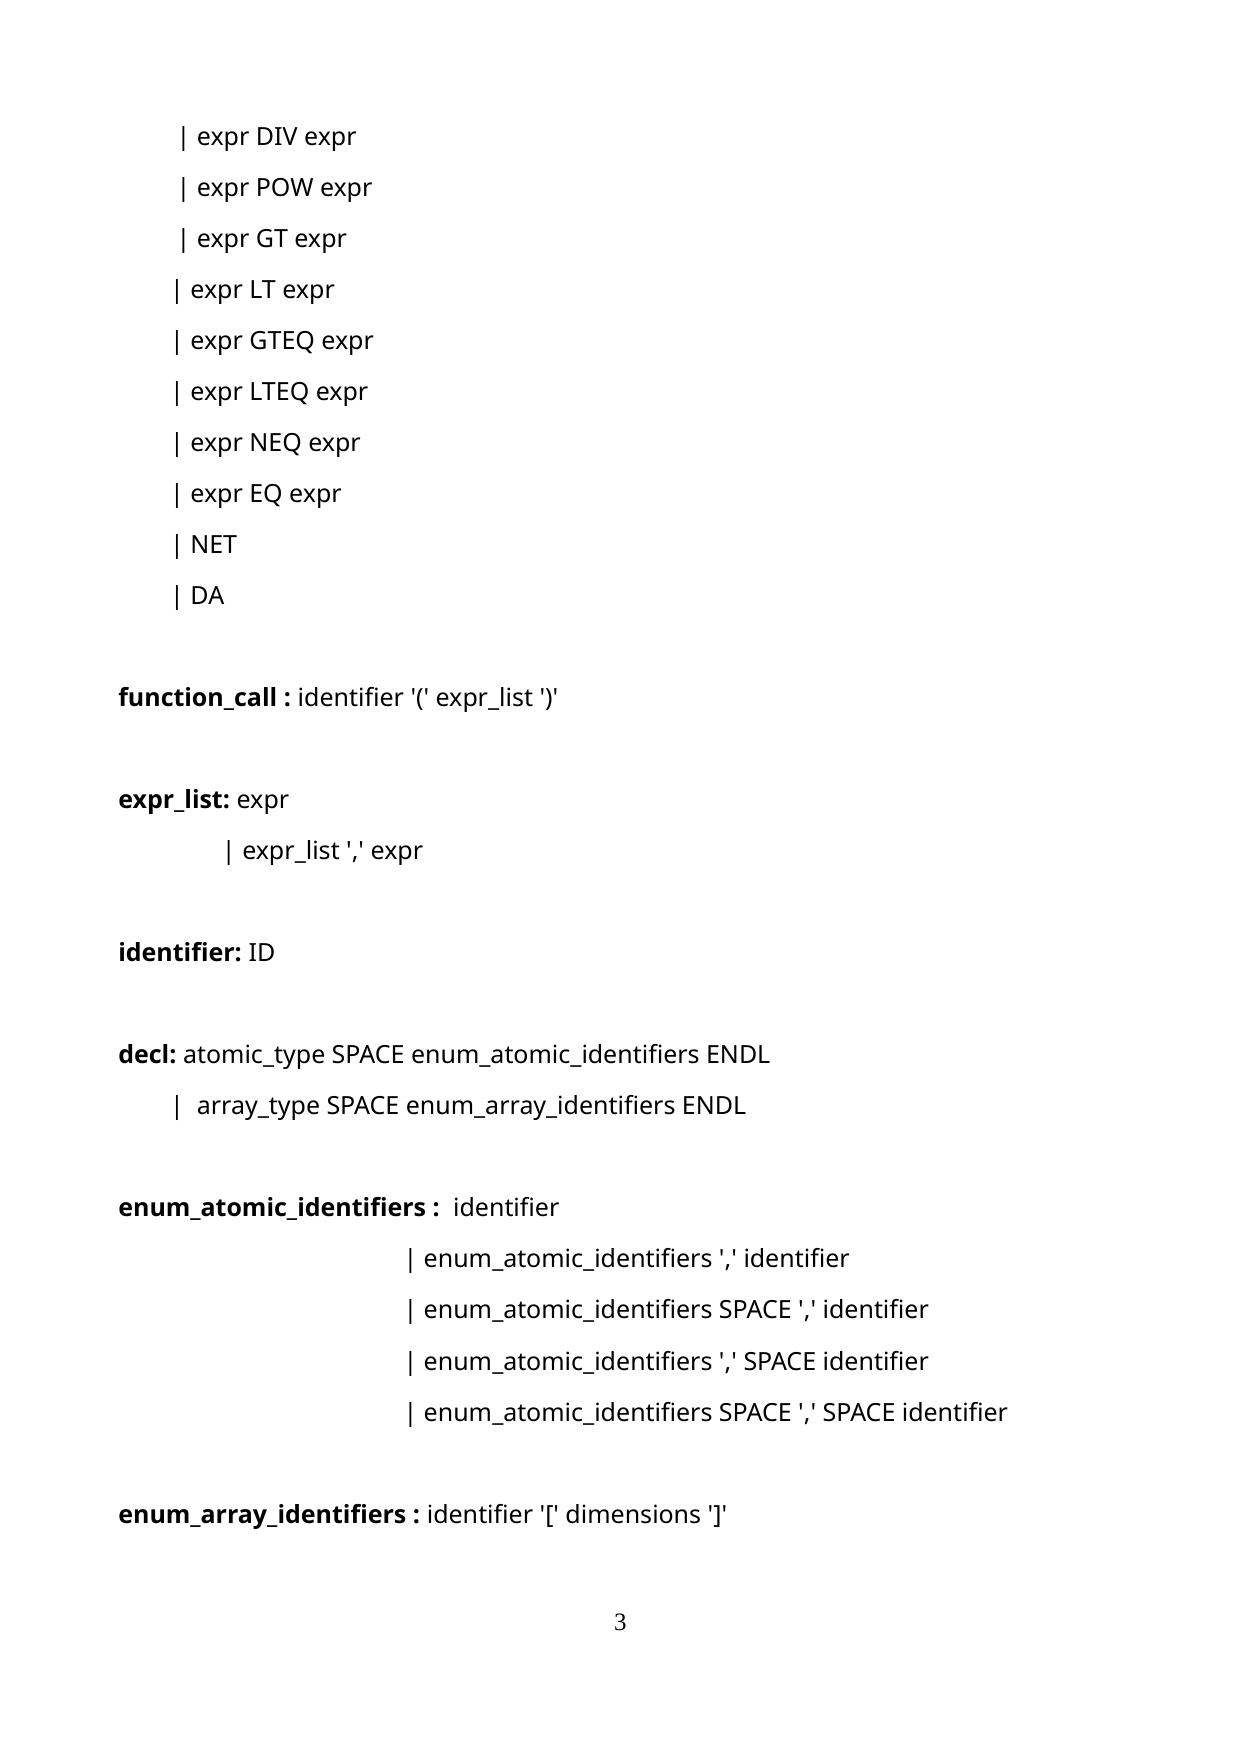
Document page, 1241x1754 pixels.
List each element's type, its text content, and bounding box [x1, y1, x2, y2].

text | expr DIV expr [118, 118, 1122, 152]
text function_call : identifier '(' expr_list ')' [118, 679, 1122, 714]
text | expr LT expr [118, 271, 1122, 305]
text | DA [118, 577, 1122, 612]
text | expr GT expr [118, 220, 1122, 254]
text | expr EQ expr [118, 475, 1122, 509]
text | enum_atomic_identifiers SPACE ',' identifier [118, 1292, 1122, 1326]
text decl: atomic_type SPACE enum_atomic_identifiers ENDL [118, 1037, 1122, 1071]
text | expr GTEQ expr [118, 322, 1122, 356]
text | enum_atomic_identifiers ',' identifier [118, 1241, 1122, 1275]
text enum_atomic_identifiers : identifier [118, 1190, 1122, 1224]
text | NET [118, 526, 1122, 561]
text | enum_atomic_identifiers ',' SPACE identifier [118, 1343, 1122, 1377]
text enum_array_identifiers : identifier '[' dimensions ']' [118, 1496, 1122, 1530]
text expr_list: expr [118, 782, 1122, 816]
text | expr_list ',' expr [118, 833, 1122, 867]
text | expr LTEQ expr [118, 373, 1122, 407]
text | enum_atomic_identifiers SPACE ',' SPACE identifier [118, 1394, 1122, 1428]
text identifier: ID [118, 935, 1122, 969]
text | expr POW expr [118, 169, 1122, 203]
text | expr NEQ expr [118, 424, 1122, 458]
text | array_type SPACE enum_array_identifiers ENDL [118, 1088, 1122, 1122]
